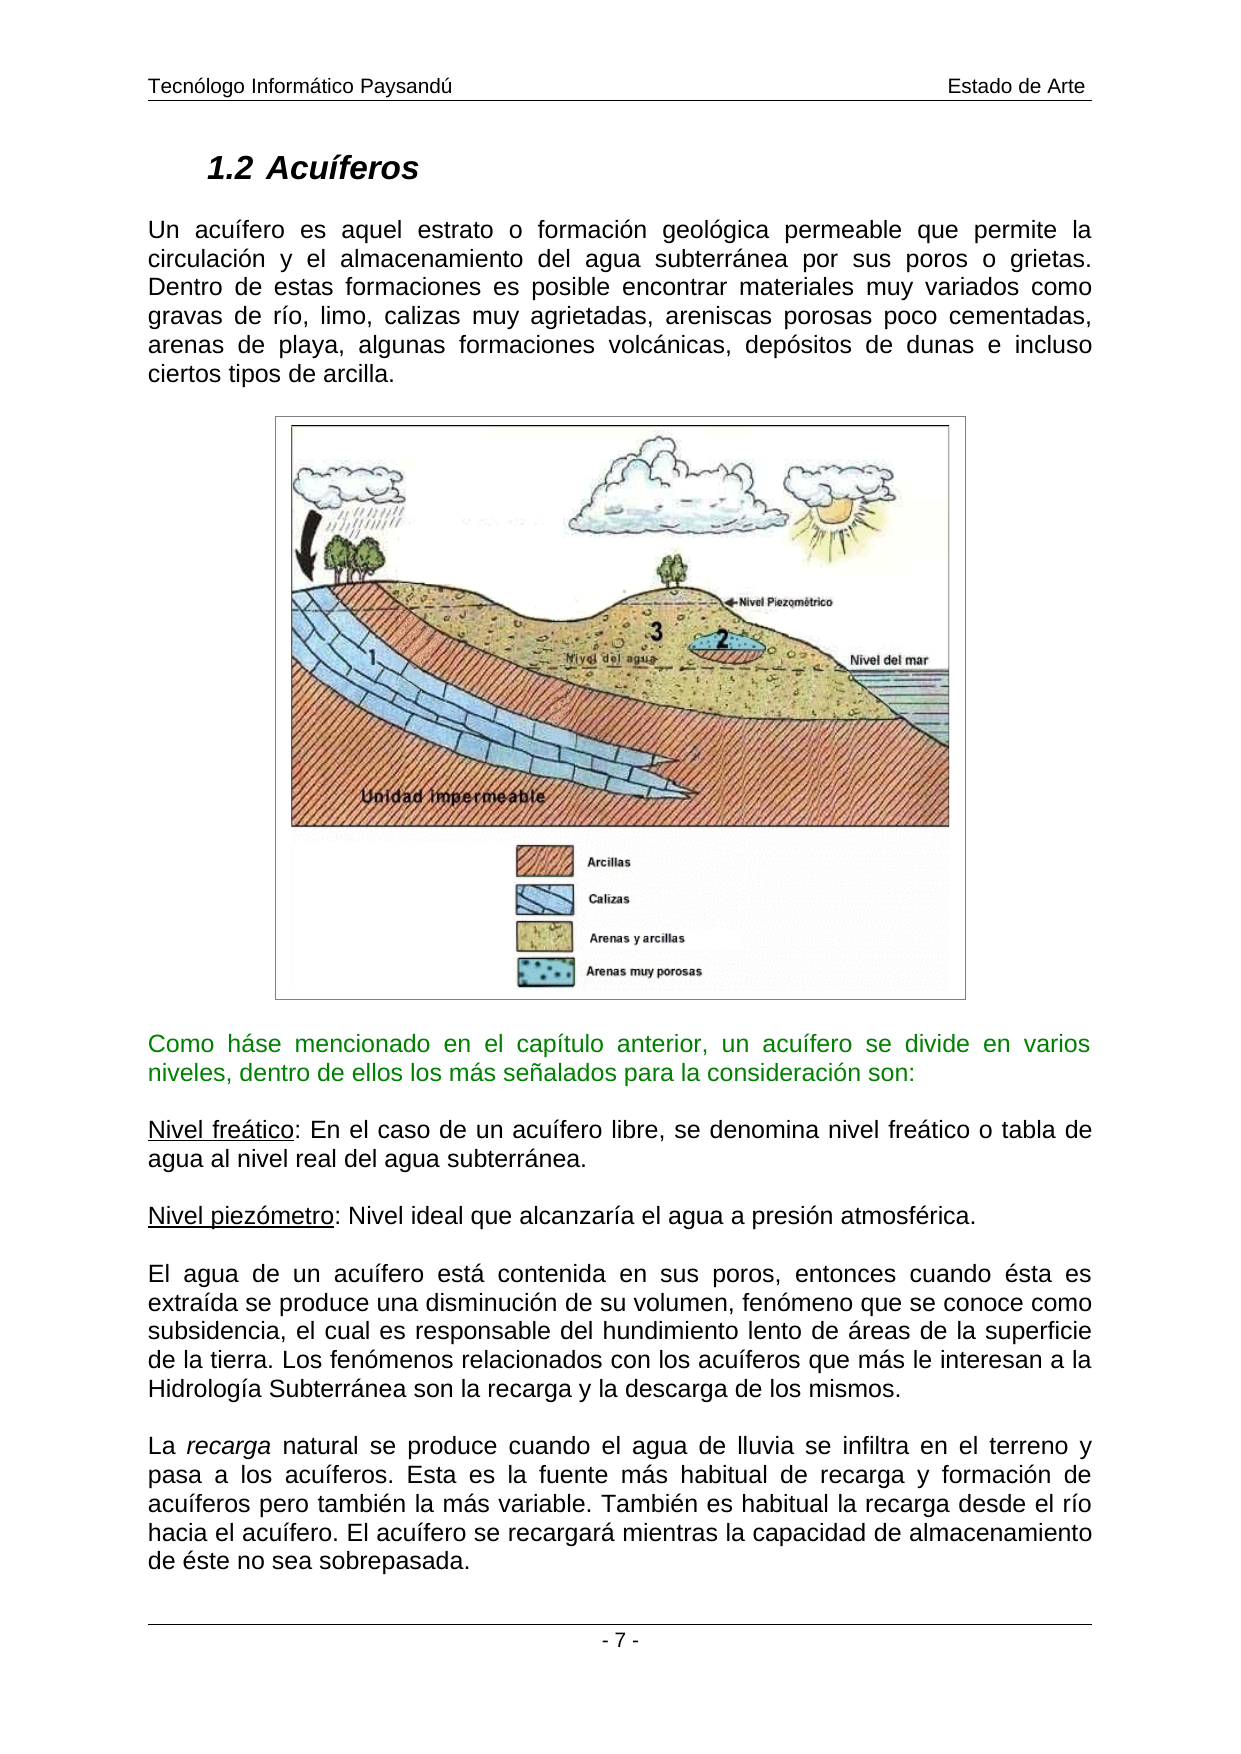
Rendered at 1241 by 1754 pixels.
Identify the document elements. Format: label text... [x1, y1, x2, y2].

text Un acuífero es aquel estrato o formación geológica permeable que permite la circulación y el almacenamiento del agua subterránea por sus poros o grietas. Dentro de estas formaciones es posible encontrar materiales muy variados como gravas de río, limo, calizas muy agrietadas, areniscas porosas poco cementadas, arenas de playa, algunas formaciones volcánicas, depósitos de dunas e incluso ciertos tipos de arcilla. [148, 215, 1092, 387]
picture [291, 425, 950, 991]
text Como háse mencionado en el capítulo anterior, un acuífero se divide en varios niveles, dentro de ellos los más señalados para la consideración son: [148, 1029, 1092, 1086]
text Nivel piezómetro: Nivel ideal que alcanzaría el agua a presión atmosférica. [148, 1201, 1092, 1230]
text La recarga natural se produce cuando el agua de lluvia se infiltra en el terreno y pasa a los acuíferos. Esta es la fuente más habitual de recarga y formación de acuíferos pero también la más variable. También es habitual la recarga desde el río hacia el acuífero. El acuífero se recargará mientras la capacidad de almacenamiento de éste no sea sobrepasada. [148, 1431, 1092, 1575]
text Nivel freático: En el caso de un acuífero libre, se denomina nivel freático o tabla de agua al nivel real del agua subterránea. [148, 1115, 1092, 1173]
text El agua de un acuífero está contenida en sus poros, entonces cuando ésta es extraída se produce una disminución de su volumen, fenómeno que se conoce como subsidencia, el cual es responsable del hundimiento lento de áreas de la superficie de la tierra. Los fenómenos relacionados con los acuíferos que más le interesan a la Hidrología Subterránea son la recarga y la descarga de los mismos. [148, 1259, 1092, 1403]
subtitle Acuíferos [207, 148, 1092, 186]
